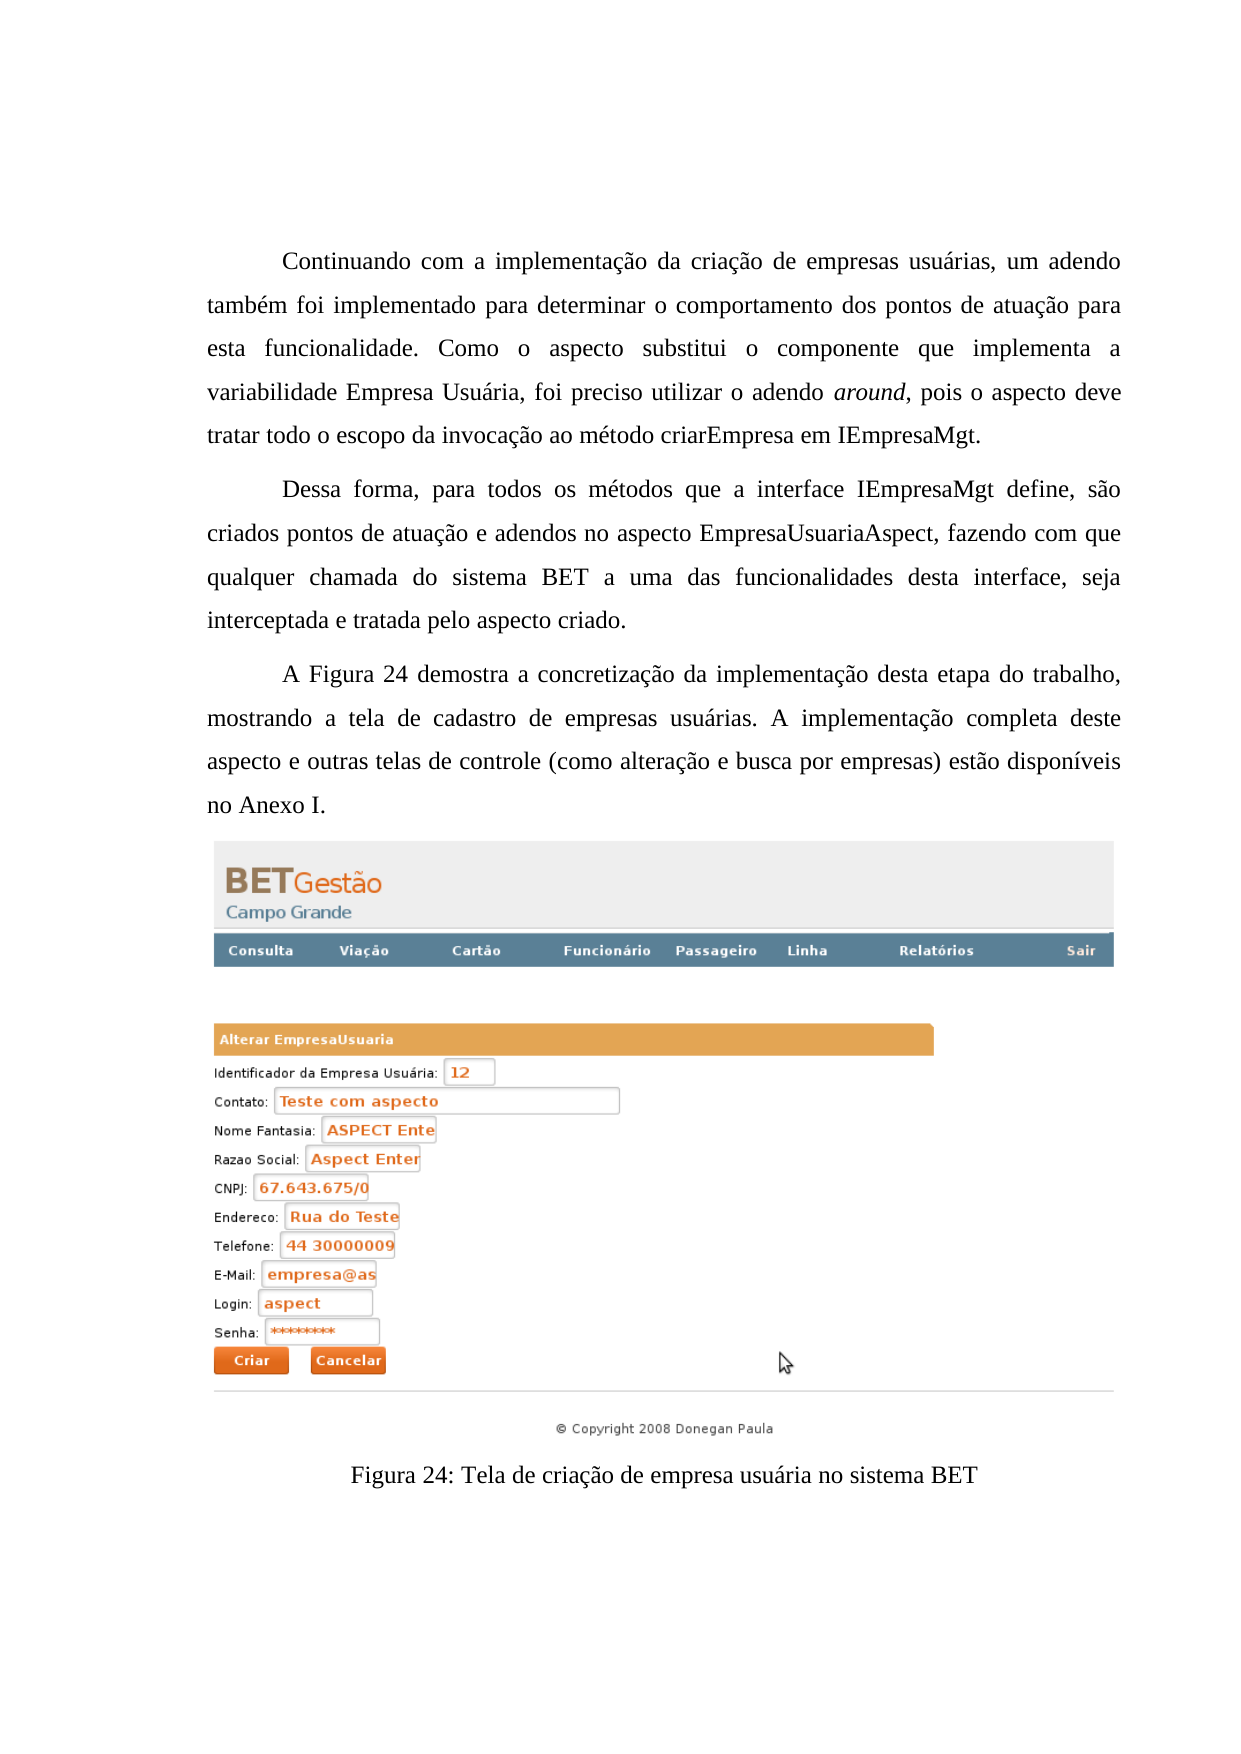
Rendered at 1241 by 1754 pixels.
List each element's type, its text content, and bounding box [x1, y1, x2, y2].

text Figura 24: Tela de criação de empresa usuária no sistema BET [207, 1446, 1122, 1489]
text A Figura 24 demostra a concretização da implementação desta etapa do trabalho, mostrando a tela de cadastro de empresas usuárias. A implementação completa deste aspecto e outras telas de controle (como alteração e busca por empresas) estão disponíveis no Anexo I. [207, 659, 1122, 819]
picture [206, 833, 1122, 1446]
text Dessa forma, para todos os métodos que a interface IEmpresaMgt define, são criados pontos de atuação e adendos no aspecto EmpresaUsuariaAspect, fazendo com que qualquer chamada do sistema BET a uma das funcionalidades desta interface, seja interceptada e tratada pelo aspecto criado. [207, 474, 1122, 634]
text Continuando com a implementação da criação de empresas usuárias, um adendo também foi implementado para determinar o comportamento dos pontos de atuação para esta funcionalidade. Como o aspecto substitui o componente que implementa a variabilidade Empresa Usuária, foi preciso utilizar o adendo around, pois o aspecto deve tratar todo o escopo da invocação ao método criarEmpresa em IEmpresaMgt. [207, 246, 1122, 449]
